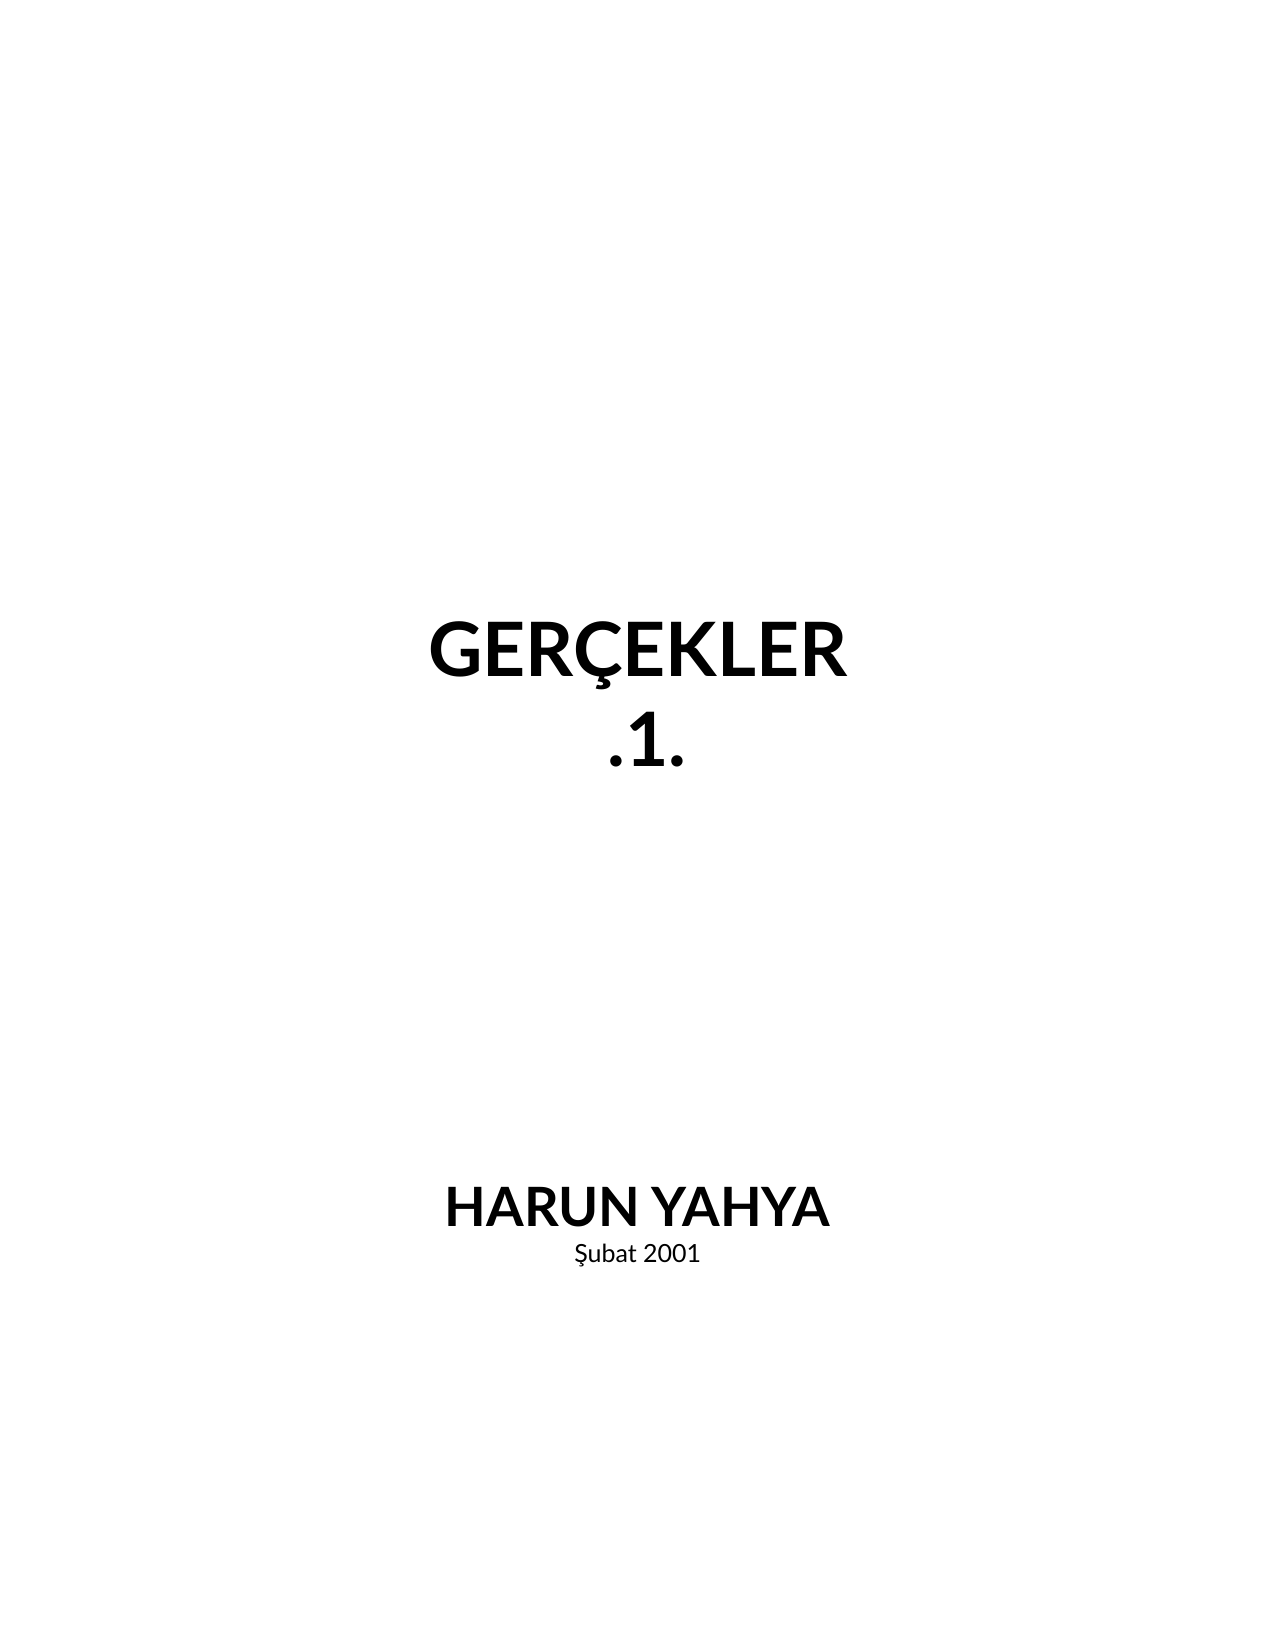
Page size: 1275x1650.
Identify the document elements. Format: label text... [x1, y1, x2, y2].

text .1. [112, 693, 1162, 783]
subtitle HARUN YAHYA [112, 1173, 1162, 1238]
subtitle GERÇEKLER [112, 603, 1162, 693]
text Şubat 2001 [112, 1238, 1162, 1268]
